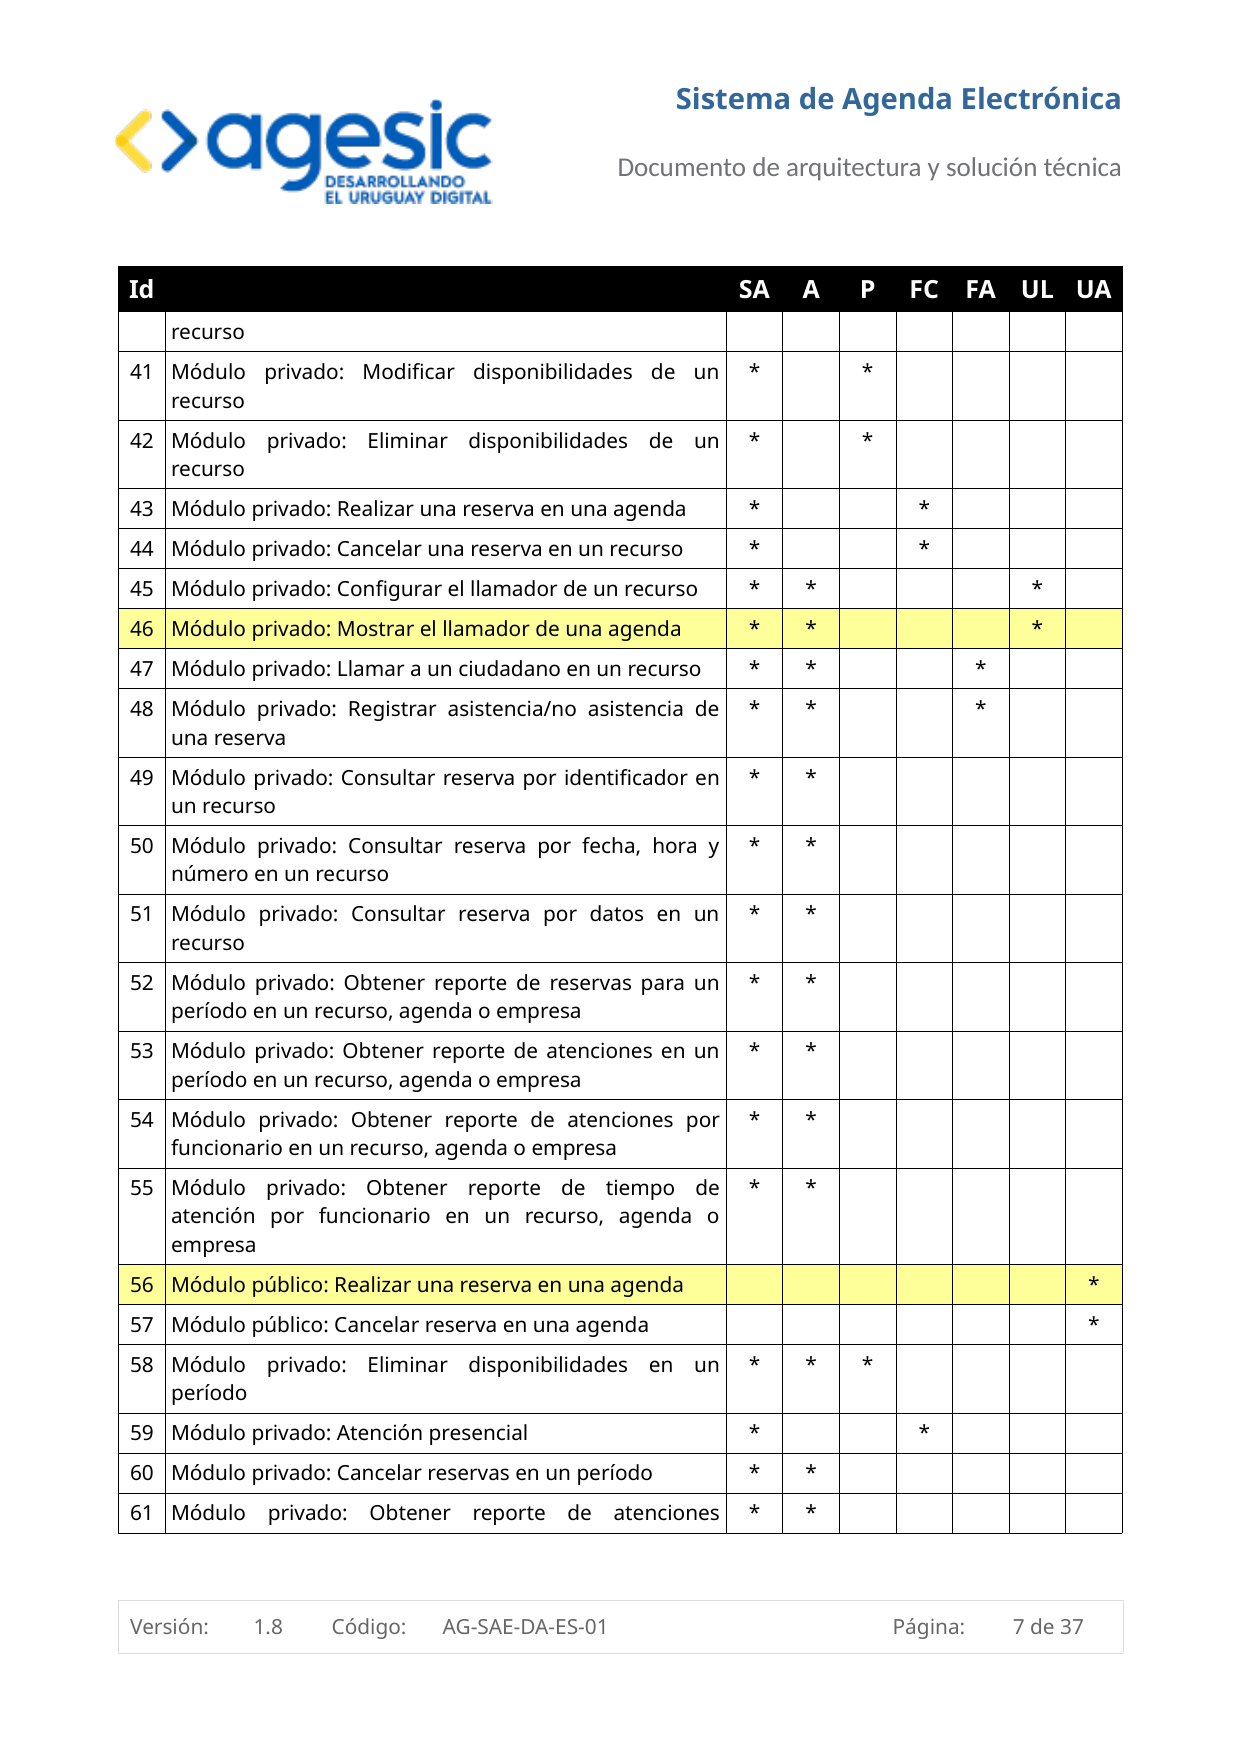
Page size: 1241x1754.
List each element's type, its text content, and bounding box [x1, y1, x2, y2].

table_cell [840, 826, 896, 894]
table_cell [783, 489, 839, 528]
table_cell Módulo privado: Consultar reserva por fecha, hora y número en un recurso [166, 826, 726, 894]
table_cell * [840, 352, 896, 420]
table_cell [783, 312, 839, 351]
table_cell [897, 689, 952, 757]
table_cell * [783, 758, 839, 825]
table_cell * [1010, 569, 1065, 608]
table_cell [840, 489, 896, 528]
table_cell * [953, 649, 1009, 688]
table_cell [953, 758, 1009, 825]
table_cell * [727, 529, 782, 568]
table_cell [1010, 1454, 1065, 1493]
table_cell [1066, 569, 1122, 608]
table_cell Módulo privado: Eliminar disponibilidades en un período [166, 1345, 726, 1413]
table_cell [840, 609, 896, 648]
table_cell [840, 649, 896, 688]
table_cell Módulo privado: Mostrar el llamador de una agenda [166, 609, 726, 648]
table_cell [1066, 963, 1122, 1031]
table_cell Módulo privado: Consultar reserva por identificador en un recurso [166, 758, 726, 825]
table_cell Módulo privado: Cancelar una reserva en un recurso [166, 529, 726, 568]
table_cell [1010, 529, 1065, 568]
table_cell Módulo privado: Consultar reserva por datos en un recurso [166, 895, 726, 962]
table_cell [783, 529, 839, 568]
table_cell [783, 1265, 839, 1304]
table_cell Módulo privado: Atención presencial [166, 1414, 726, 1453]
table_cell [1010, 1305, 1065, 1344]
table_cell [727, 1305, 782, 1344]
table_cell [1066, 1169, 1122, 1264]
table_cell Módulo privado: Obtener reporte de atenciones en un período en un recurso, agenda o empresa [166, 1032, 726, 1099]
table_cell [840, 1032, 896, 1099]
table_cell [897, 609, 952, 648]
table_cell Módulo privado: Realizar una reserva en una agenda [166, 489, 726, 528]
table_cell [840, 1414, 896, 1453]
table_cell Módulo privado: Obtener reporte de atenciones [166, 1494, 726, 1533]
table_cell [953, 895, 1009, 962]
table_cell [1066, 421, 1122, 488]
table_header [166, 267, 726, 311]
table_cell [840, 1454, 896, 1493]
table_cell [953, 569, 1009, 608]
table_cell [897, 1032, 952, 1099]
table_cell * [953, 689, 1009, 757]
table_cell [897, 352, 952, 420]
picture [115, 99, 493, 204]
table_cell 51 [119, 895, 165, 962]
table_cell [1066, 689, 1122, 757]
table_cell [953, 1100, 1009, 1167]
table_cell * [840, 1345, 896, 1413]
table_cell [1010, 826, 1065, 894]
table_cell [897, 421, 952, 488]
table_cell Módulo privado: Modificar disponibilidades de un recurso [166, 352, 726, 420]
table_cell 50 [119, 826, 165, 894]
table_cell * [727, 1454, 782, 1493]
table_cell 61 [119, 1494, 165, 1533]
table_cell [953, 421, 1009, 488]
table_cell [1066, 895, 1122, 962]
table_cell 49 [119, 758, 165, 825]
table_cell [897, 1494, 952, 1533]
table_cell [1066, 529, 1122, 568]
table_cell * [727, 1169, 782, 1264]
table_cell * [783, 689, 839, 757]
table_cell [783, 1414, 839, 1453]
table_cell [1010, 1100, 1065, 1167]
table_cell [1010, 312, 1065, 351]
table_cell [953, 1345, 1009, 1413]
table_cell [897, 758, 952, 825]
table_cell [840, 963, 896, 1031]
table_cell 60 [119, 1454, 165, 1493]
table_cell Módulo privado: Obtener reporte de reservas para un período en un recurso, agenda o empresa [166, 963, 726, 1031]
table_cell * [783, 569, 839, 608]
table_cell [783, 352, 839, 420]
table_cell Módulo privado: Obtener reporte de atenciones por funcionario en un recurso, agenda o empresa [166, 1100, 726, 1167]
table_cell [1010, 1345, 1065, 1413]
table_cell * [727, 826, 782, 894]
table_cell * [727, 1100, 782, 1167]
table_cell * [1066, 1265, 1122, 1304]
table_cell [1010, 1032, 1065, 1099]
table_cell [840, 1169, 896, 1264]
table_cell 56 [119, 1265, 165, 1304]
table_cell recurso [166, 312, 726, 351]
table_cell [1066, 1414, 1122, 1453]
table_cell [1066, 649, 1122, 688]
table_cell [1066, 758, 1122, 825]
table_cell [897, 649, 952, 688]
table_cell [1010, 1414, 1065, 1453]
table_cell Módulo privado: Obtener reporte de tiempo de atención por funcionario en un recurso, agenda o empresa [166, 1169, 726, 1264]
table_cell 55 [119, 1169, 165, 1264]
table_cell [727, 312, 782, 351]
table_cell * [727, 1032, 782, 1099]
table_cell * [783, 895, 839, 962]
table_cell * [727, 489, 782, 528]
table_cell [1010, 895, 1065, 962]
table_cell [1010, 1494, 1065, 1533]
table_cell * [783, 826, 839, 894]
table_cell [953, 529, 1009, 568]
table_cell * [783, 649, 839, 688]
table_cell 43 [119, 489, 165, 528]
table_header UA [1066, 267, 1122, 311]
table_cell 52 [119, 963, 165, 1031]
table_cell Módulo público: Cancelar reserva en una agenda [166, 1305, 726, 1344]
table_cell [1010, 352, 1065, 420]
table_header A [783, 267, 839, 311]
table_cell [897, 312, 952, 351]
table_cell 47 [119, 649, 165, 688]
table_cell * [897, 1414, 952, 1453]
table_cell [897, 963, 952, 1031]
table_cell * [783, 1169, 839, 1264]
table_cell [897, 1169, 952, 1264]
table_cell [897, 1100, 952, 1167]
table_cell [1010, 489, 1065, 528]
table_cell * [783, 963, 839, 1031]
table_cell 53 [119, 1032, 165, 1099]
table_cell * [783, 1454, 839, 1493]
table_cell 54 [119, 1100, 165, 1167]
table_cell 41 [119, 352, 165, 420]
table_cell [1066, 489, 1122, 528]
table_cell 59 [119, 1414, 165, 1453]
table_cell [953, 312, 1009, 351]
table_cell [1066, 609, 1122, 648]
table_cell [953, 1414, 1009, 1453]
table_header SA [727, 267, 782, 311]
table_cell [840, 312, 896, 351]
table_cell [897, 895, 952, 962]
table_cell [1066, 1454, 1122, 1493]
table_cell [840, 569, 896, 608]
table_cell [840, 1305, 896, 1344]
table_cell [1010, 1169, 1065, 1264]
table_header FC [897, 267, 952, 311]
table_cell [953, 1265, 1009, 1304]
table_cell 48 [119, 689, 165, 757]
table_cell [1066, 1032, 1122, 1099]
table_cell * [727, 963, 782, 1031]
table_cell * [783, 1100, 839, 1167]
table_cell * [727, 649, 782, 688]
table_cell [953, 963, 1009, 1031]
table_cell [1010, 421, 1065, 488]
table_cell [1066, 352, 1122, 420]
table_cell * [1010, 609, 1065, 648]
table_cell [953, 352, 1009, 420]
table_cell * [840, 421, 896, 488]
table_cell [897, 826, 952, 894]
table_cell [953, 489, 1009, 528]
table_cell Módulo privado: Configurar el llamador de un recurso [166, 569, 726, 608]
table_cell [840, 689, 896, 757]
table_cell * [783, 1494, 839, 1533]
table_cell [727, 1265, 782, 1304]
table_cell [840, 758, 896, 825]
table_header UL [1010, 267, 1065, 311]
table_cell [953, 609, 1009, 648]
table_cell * [727, 569, 782, 608]
table_cell * [783, 609, 839, 648]
table_cell * [727, 1494, 782, 1533]
table_cell Módulo privado: Cancelar reservas en un período [166, 1454, 726, 1493]
table_cell [1010, 963, 1065, 1031]
table_cell * [727, 609, 782, 648]
table_cell * [727, 1345, 782, 1413]
table_cell [1010, 758, 1065, 825]
table_cell Módulo público: Realizar una reserva en una agenda [166, 1265, 726, 1304]
table_cell [783, 1305, 839, 1344]
table_header Id [119, 267, 165, 311]
table_cell * [897, 489, 952, 528]
table_cell [840, 1100, 896, 1167]
table_cell Módulo privado: Eliminar disponibilidades de un recurso [166, 421, 726, 488]
table_cell * [727, 689, 782, 757]
table_cell [119, 312, 165, 351]
table_cell [953, 1032, 1009, 1099]
table_cell * [1066, 1305, 1122, 1344]
table_cell * [727, 758, 782, 825]
table_cell [840, 1265, 896, 1304]
table_cell 45 [119, 569, 165, 608]
table_cell [897, 1454, 952, 1493]
table_cell 44 [119, 529, 165, 568]
table_cell 57 [119, 1305, 165, 1344]
table_header P [840, 267, 896, 311]
table_cell [840, 529, 896, 568]
table_cell Módulo privado: Llamar a un ciudadano en un recurso [166, 649, 726, 688]
table_cell [953, 826, 1009, 894]
table_cell 58 [119, 1345, 165, 1413]
table_cell [840, 895, 896, 962]
table_cell [897, 1345, 952, 1413]
table_cell * [727, 421, 782, 488]
table_cell [953, 1454, 1009, 1493]
table_cell [897, 1305, 952, 1344]
table_cell [897, 569, 952, 608]
table_cell Módulo privado: Registrar asistencia/no asistencia de una reserva [166, 689, 726, 757]
table_cell [840, 1494, 896, 1533]
table_cell * [727, 895, 782, 962]
table_header FA [953, 267, 1009, 311]
table_cell [1066, 312, 1122, 351]
table_cell [1010, 1265, 1065, 1304]
table_cell [1066, 1100, 1122, 1167]
table_cell [897, 1265, 952, 1304]
table_cell 46 [119, 609, 165, 648]
table_cell * [897, 529, 952, 568]
table_cell 42 [119, 421, 165, 488]
table_cell [783, 421, 839, 488]
table_cell [1066, 1494, 1122, 1533]
table_cell * [727, 1414, 782, 1453]
table_cell [1010, 649, 1065, 688]
table_cell [1066, 826, 1122, 894]
table_cell [953, 1305, 1009, 1344]
table_cell * [783, 1032, 839, 1099]
table_cell * [727, 352, 782, 420]
table_cell [1066, 1345, 1122, 1413]
table_cell [1010, 689, 1065, 757]
table_cell [953, 1169, 1009, 1264]
table_cell * [783, 1345, 839, 1413]
table_cell [953, 1494, 1009, 1533]
